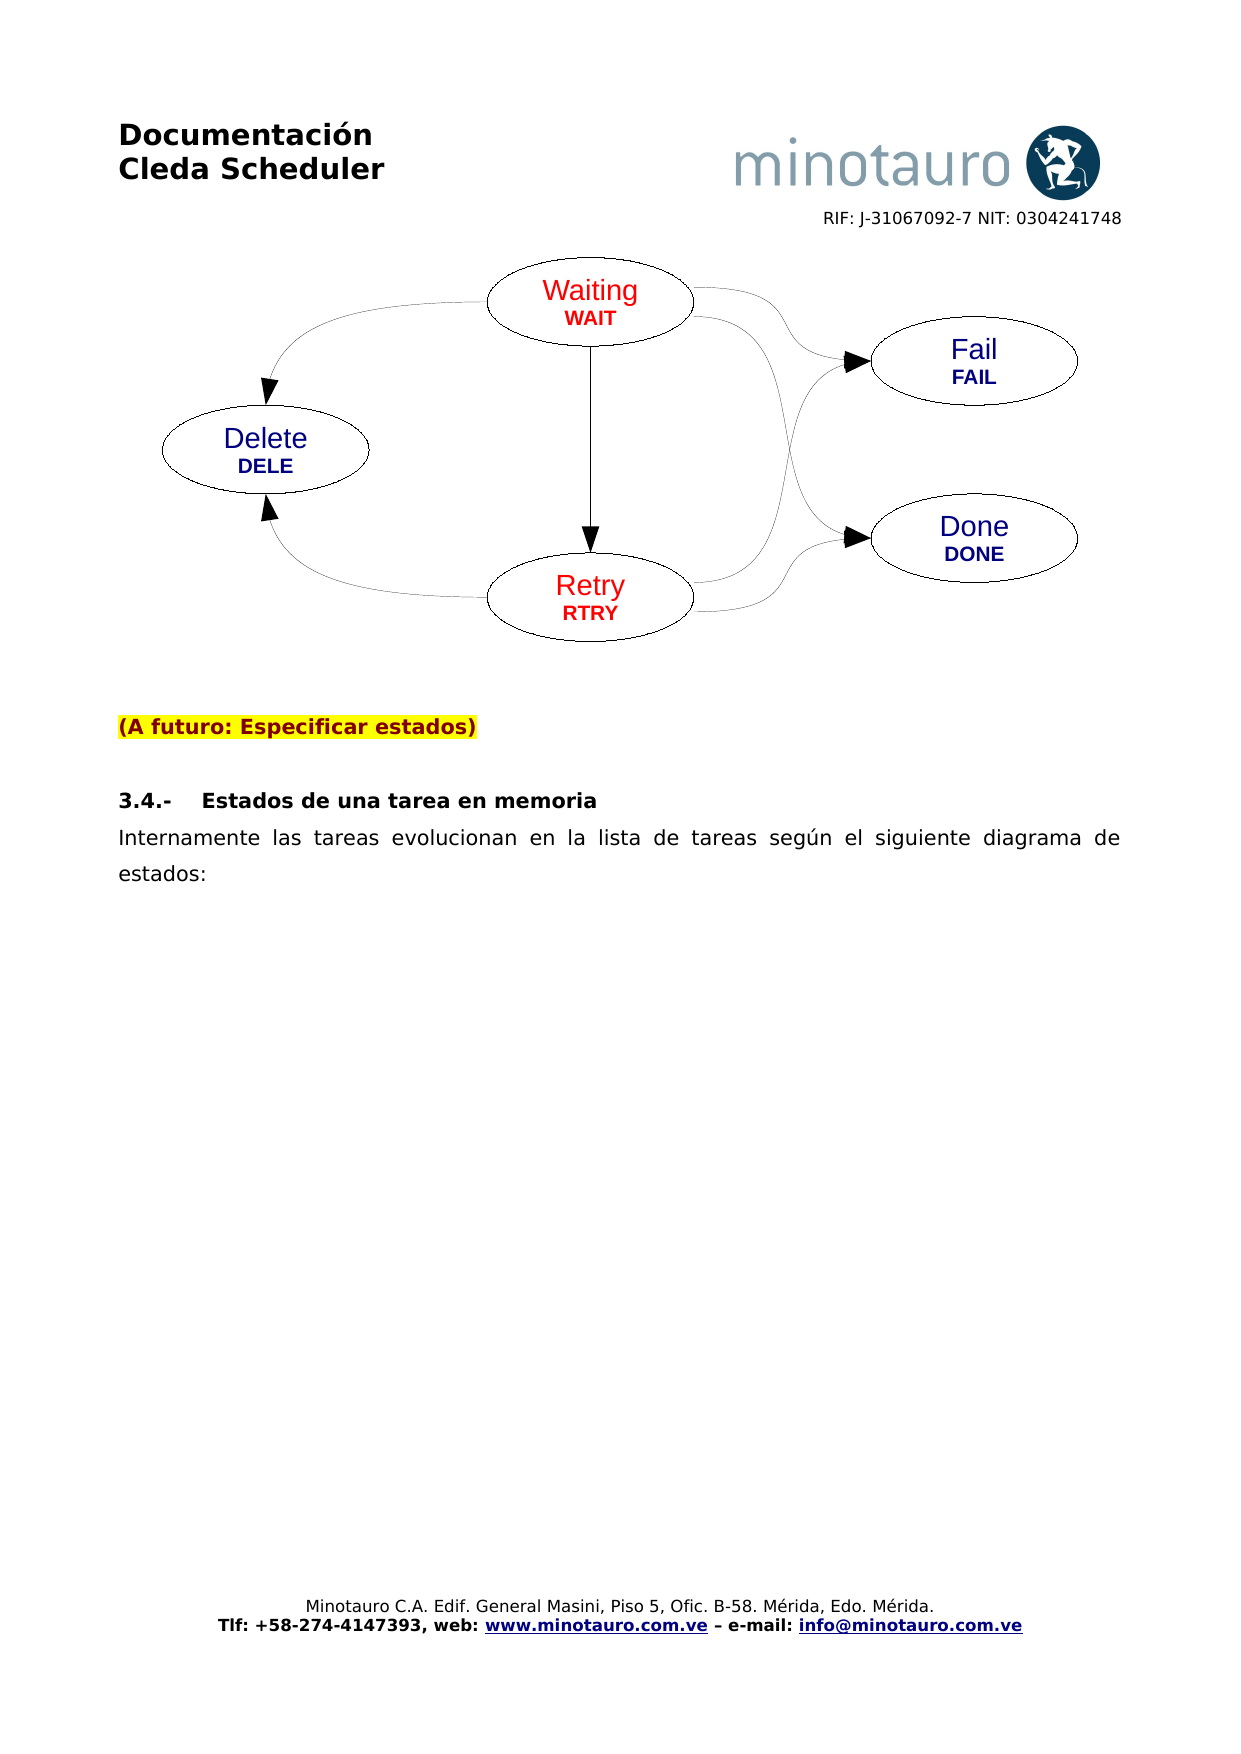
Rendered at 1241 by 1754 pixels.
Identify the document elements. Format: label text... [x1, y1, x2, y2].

picture [718, 119, 1121, 208]
text (A futuro: Especificar estados) [118, 715, 1122, 739]
subtitle Estados de una tarea en memoria [118, 789, 1122, 813]
text Internamente las tareas evolucionan en la lista de tareas según el siguiente diagrama de estados: [118, 826, 1122, 886]
